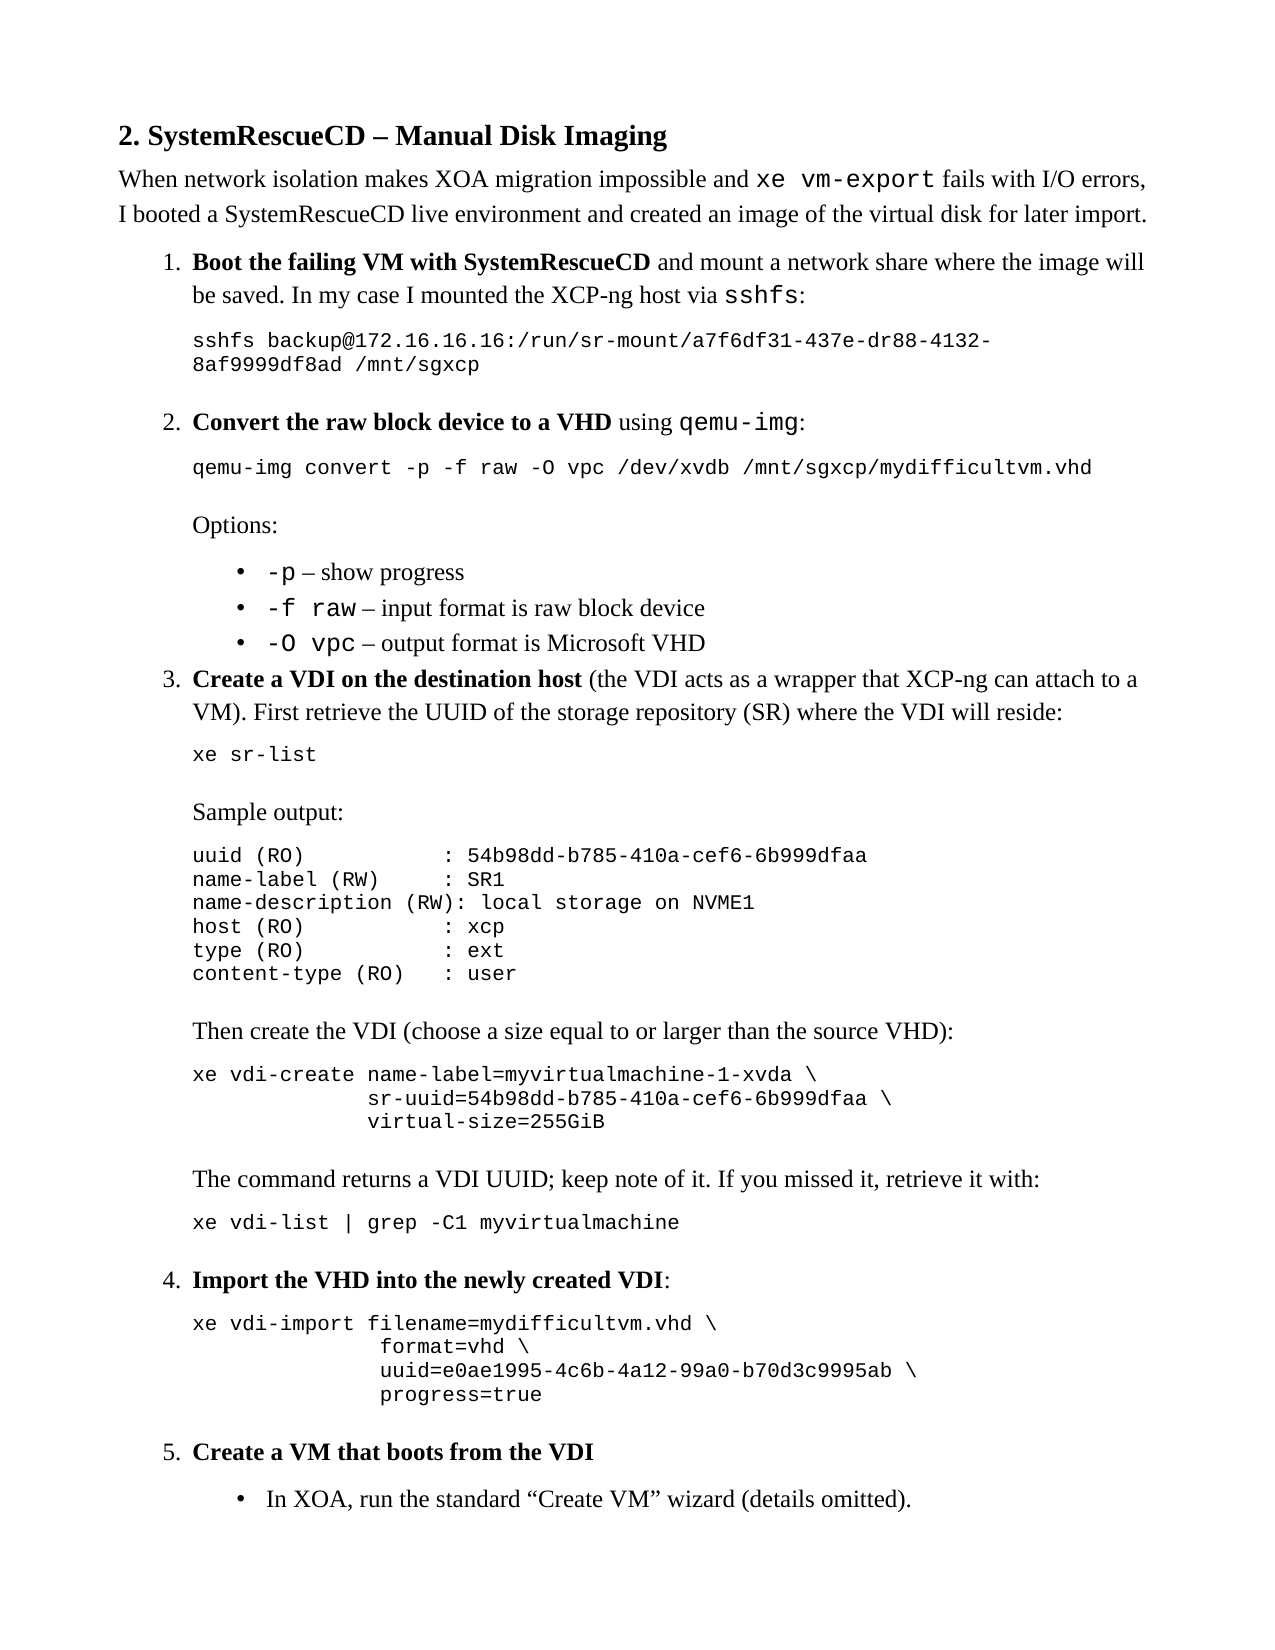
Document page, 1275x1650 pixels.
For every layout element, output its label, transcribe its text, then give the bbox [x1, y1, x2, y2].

list virtual-size=255GiB [162, 1111, 1157, 1135]
list qemu-img convert -p -f raw -O vpc /dev/xvdb /mnt/sgxcp/mydifficultvm.vhd [162, 457, 1157, 480]
list host (RO) : xcp [162, 916, 1157, 939]
list Sample output: [162, 797, 1157, 826]
list -f raw – input format is raw block device [236, 593, 1157, 624]
list name-description (RW): local storage on NVME1 [162, 892, 1157, 916]
list xe vdi-import filename=mydifficultvm.vhd \ [162, 1313, 1157, 1336]
list sshfs backup@172.16.16.16:/run/sr-mount/a7f6df31-437e-dr88-4132-8af9999df8ad /mnt/sgxcp [162, 330, 1157, 377]
list Convert the raw block device to a VHD using qemu-img: [162, 407, 1157, 437]
list type (RO) : ext [162, 939, 1157, 963]
list format=vhd \ [162, 1336, 1157, 1360]
list name-label (RW) : SR1 [162, 869, 1157, 892]
list Options: [162, 510, 1157, 538]
subtitle 2. SystemRescueCD – Manual Disk Imaging [118, 118, 1157, 152]
list In XOA, run the standard “Create VM” wizard (details omitted). [236, 1484, 1157, 1513]
list uuid=e0ae1995-4c6b-4a12-99a0-b70d3c9995ab \ [162, 1360, 1157, 1384]
text When network isolation makes XOA migration impossible and xe vm-export fails with I/O errors, I booted a SystemRescueCD live environment and created an image of the virtual disk for later import. [118, 164, 1157, 228]
list -O vpc – output format is Microsoft VHD [236, 628, 1157, 659]
list content-type (RO) : user [162, 963, 1157, 987]
list Then create the VDI (choose a size equal to or larger than the source VHD): [162, 1016, 1157, 1045]
list uuid (RO) : 54b98dd-b785-410a-cef6-6b999dfaa [162, 845, 1157, 869]
list sr-uuid=54b98dd-b785-410a-cef6-6b999dfaa \ [162, 1088, 1157, 1111]
list -p – show progress [236, 557, 1157, 588]
list progress=true [162, 1384, 1157, 1407]
list Import the VHD into the newly created VDI: [162, 1265, 1157, 1294]
list Create a VM that boots from the VDI [162, 1437, 1157, 1466]
list Create a VDI on the destination host (the VDI acts as a wrapper that XCP‑ng can attach to a VM). First retrieve the UUID of the storage repository (SR) where the VDI will reside: [162, 664, 1157, 725]
list xe vdi-create name-label=myvirtualmachine-1-xvda \ [162, 1064, 1157, 1088]
list xe sr-list [162, 744, 1157, 768]
list The command returns a VDI UUID; keep note of it. If you missed it, retrieve it with: [162, 1164, 1157, 1193]
list Boot the failing VM with SystemRescueCD and mount a network share where the image will be saved. In my case I mounted the XCP‑ng host via sshfs: [162, 247, 1157, 311]
list xe vdi-list | grep -C1 myvirtualmachine [162, 1212, 1157, 1236]
